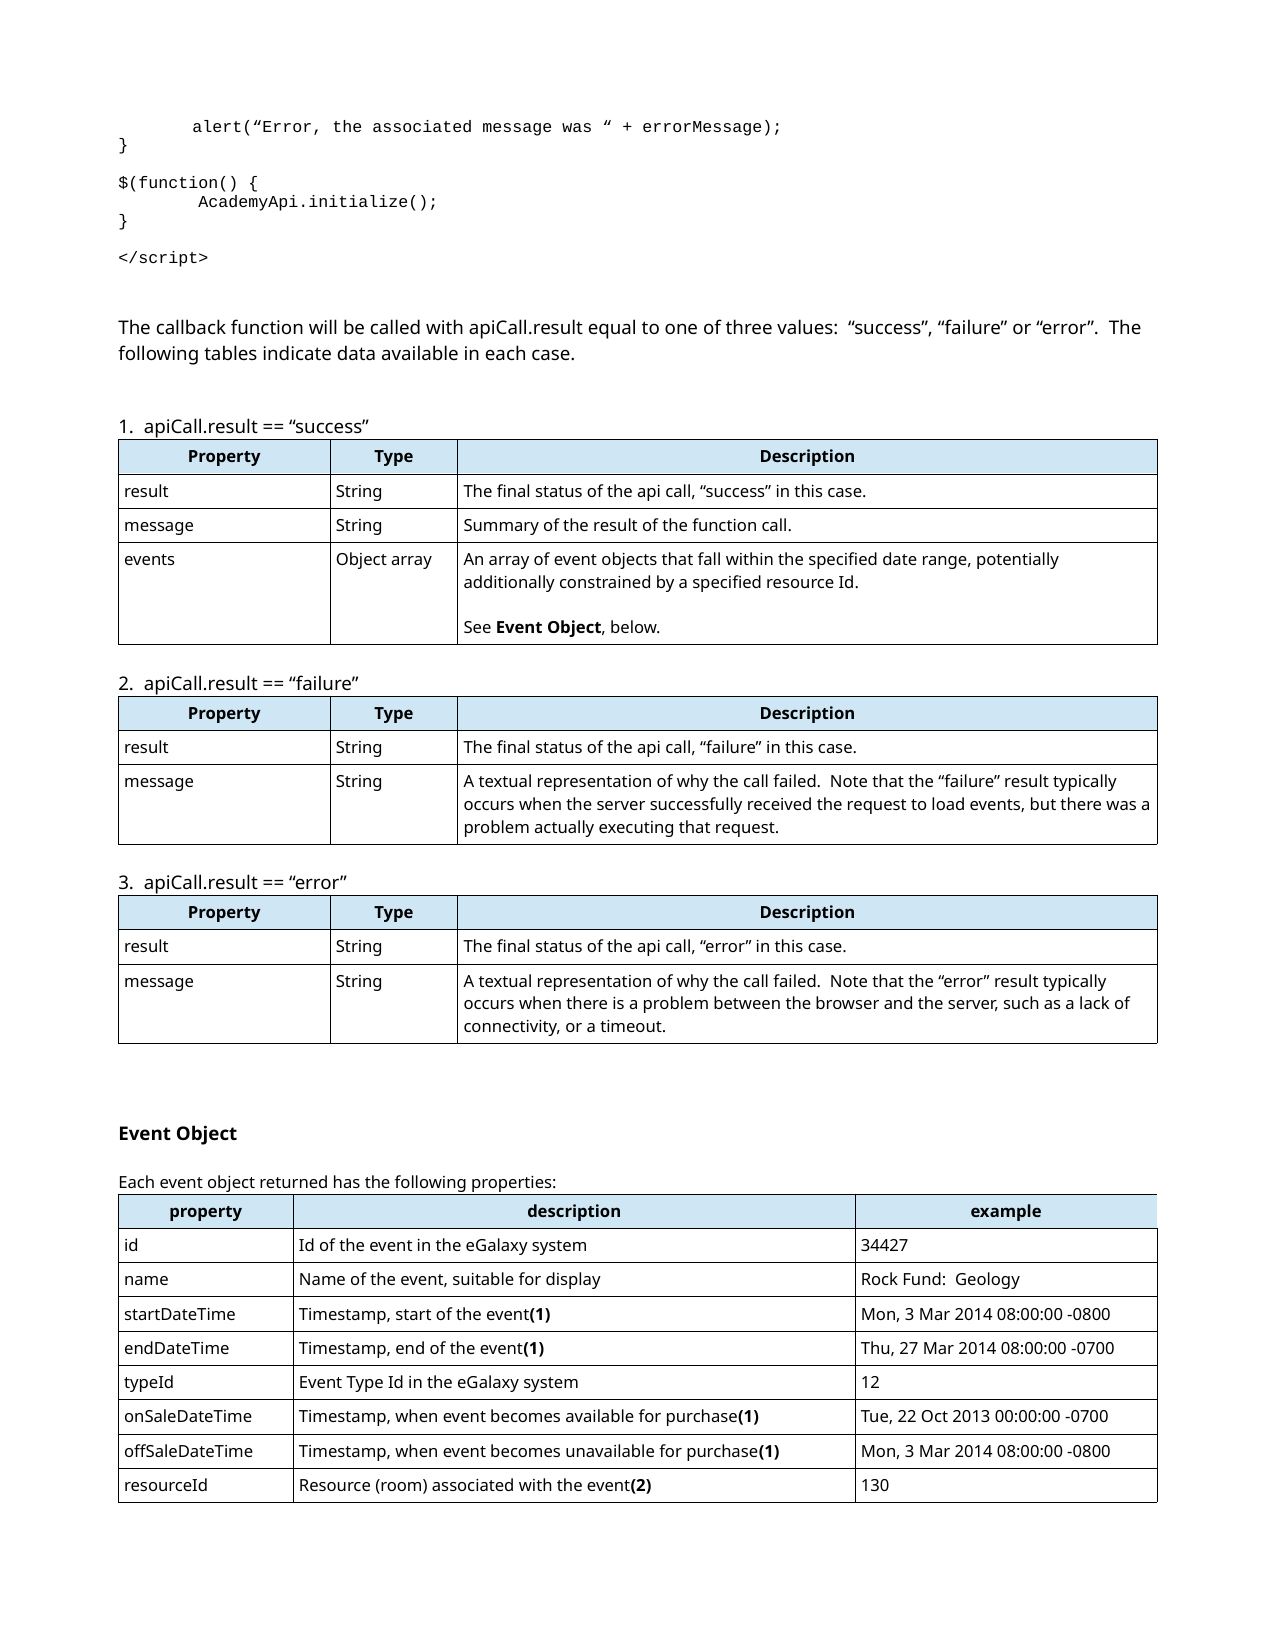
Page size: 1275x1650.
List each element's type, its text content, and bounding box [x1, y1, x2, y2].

table_cell The final status of the api call, “error” in this case. [458, 930, 1157, 963]
table_cell The final status of the api call, “success” in this case. [458, 475, 1157, 508]
table_cell id [119, 1229, 293, 1262]
table_cell String [331, 765, 457, 844]
text 3. apiCall.result == “error” [118, 869, 1157, 895]
table_cell 12 [856, 1366, 1157, 1399]
table_cell message [119, 509, 330, 542]
text </script> [118, 250, 1157, 269]
table_cell String [331, 930, 457, 963]
table_cell Object array [331, 543, 457, 644]
table_cell String [331, 965, 457, 1043]
table_cell Timestamp, end of the event(1) [294, 1332, 855, 1365]
text alert(“Error, the associated message was “ + errorMessage); [118, 118, 1157, 137]
table_cell Timestamp, when event becomes available for purchase(1) [294, 1400, 855, 1433]
table_header property [119, 1195, 293, 1228]
table_cell String [331, 509, 457, 542]
table_cell A textual representation of why the call failed. Note that the “failure” result typically occurs when the server successfully received the request to load events, but there was a problem actually executing that request. [458, 765, 1157, 844]
table_cell result [119, 930, 330, 963]
text } [118, 212, 1157, 231]
table_cell name [119, 1263, 293, 1296]
table_header Type [331, 896, 457, 929]
table_cell startDateTime [119, 1297, 293, 1331]
text The callback function will be called with apiCall.result equal to one of three values: “success”, “failure” or “error”. The following tables indicate data available in each case. [118, 314, 1157, 365]
table_cell 34427 [856, 1229, 1157, 1262]
table_cell Id of the event in the eGalaxy system [294, 1229, 855, 1262]
table_cell result [119, 731, 330, 764]
table_header Type [331, 697, 457, 730]
table_cell Mon, 3 Mar 2014 08:00:00 -0800 [856, 1297, 1157, 1331]
table_header description [294, 1195, 855, 1228]
table_cell events [119, 543, 330, 644]
text $(function() { [118, 175, 1157, 193]
table_header Property [119, 896, 330, 929]
table_cell Timestamp, start of the event(1) [294, 1297, 855, 1331]
table_cell Mon, 3 Mar 2014 08:00:00 -0800 [856, 1435, 1157, 1468]
table_cell Thu, 27 Mar 2014 08:00:00 -0700 [856, 1332, 1157, 1365]
table_cell A textual representation of why the call failed. Note that the “error” result typically occurs when there is a problem between the browser and the server, such as a lack of connectivity, or a timeout. [458, 965, 1157, 1043]
table_cell Event Type Id in the eGalaxy system [294, 1366, 855, 1399]
table_cell endDateTime [119, 1332, 293, 1365]
table_cell Rock Fund: Geology [856, 1263, 1157, 1296]
table_header Description [458, 440, 1157, 473]
table_header Description [458, 896, 1157, 929]
text 2. apiCall.result == “failure” [118, 670, 1157, 696]
table_cell Summary of the result of the function call. [458, 509, 1157, 542]
table_cell Tue, 22 Oct 2013 00:00:00 -0700 [856, 1400, 1157, 1433]
table_header Property [119, 697, 330, 730]
table_cell message [119, 765, 330, 844]
text } [118, 137, 1157, 156]
table_cell Timestamp, when event becomes unavailable for purchase(1) [294, 1435, 855, 1468]
table_cell message [119, 965, 330, 1043]
table_cell Resource (room) associated with the event(2) [294, 1469, 855, 1502]
text Each event object returned has the following properties: [118, 1171, 1157, 1193]
text AcademyApi.initialize(); [118, 193, 1157, 212]
table_cell An array of event objects that fall within the specified date range, potentially additionally constrained by a specified resource Id. See Event Object, below. [458, 543, 1157, 644]
table_cell onSaleDateTime [119, 1400, 293, 1433]
table_cell Name of the event, suitable for display [294, 1263, 855, 1296]
table_cell typeId [119, 1366, 293, 1399]
table_cell String [331, 731, 457, 764]
table_cell 130 [856, 1469, 1157, 1502]
table_header example [856, 1195, 1157, 1228]
table_header Description [458, 697, 1157, 730]
table_cell resourceId [119, 1469, 293, 1502]
table_cell String [331, 475, 457, 508]
table_cell The final status of the api call, “failure” in this case. [458, 731, 1157, 764]
text Event Object [118, 1120, 1157, 1145]
table_cell offSaleDateTime [119, 1435, 293, 1468]
table_header Property [119, 440, 330, 473]
table_cell result [119, 475, 330, 508]
table_header Type [331, 440, 457, 473]
text 1. apiCall.result == “success” [118, 414, 1157, 439]
